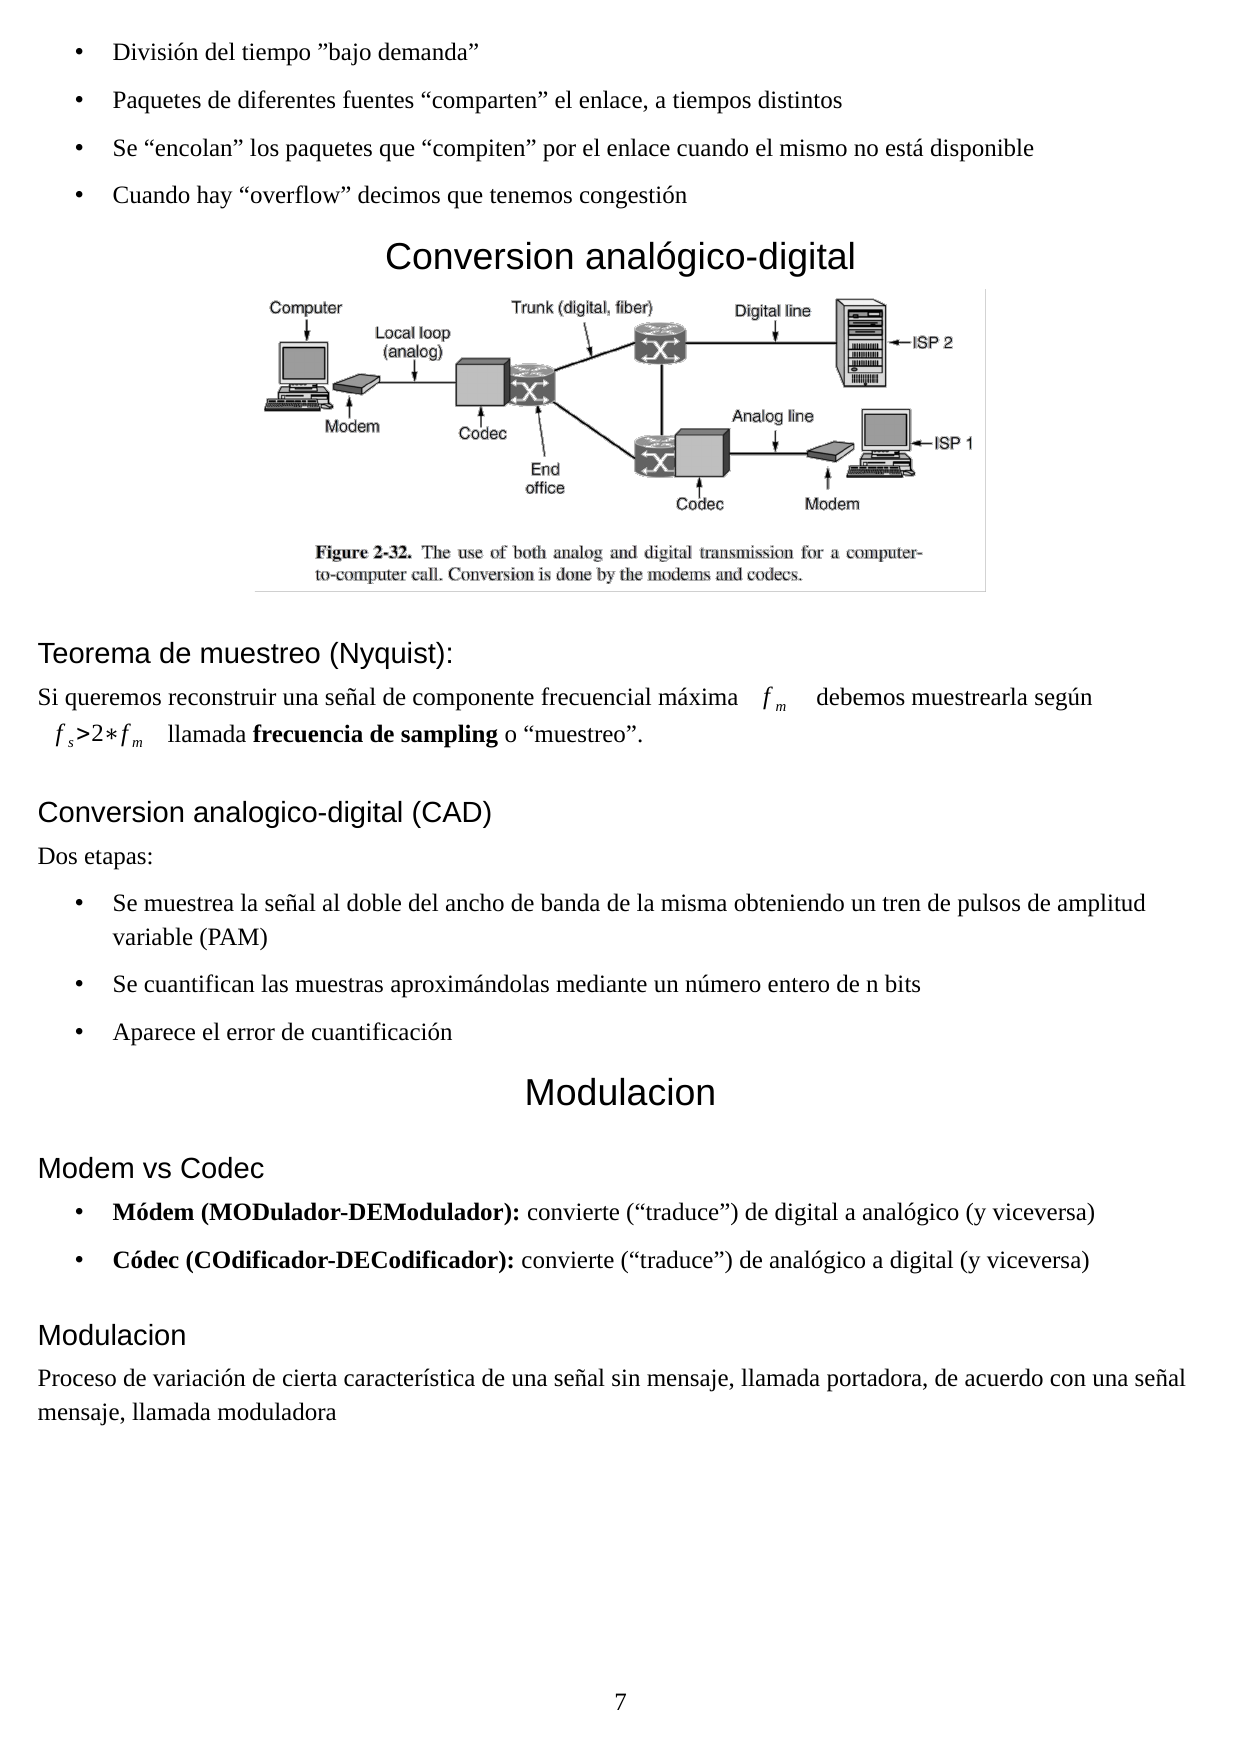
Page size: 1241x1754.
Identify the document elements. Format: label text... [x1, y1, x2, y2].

text Proceso de variación de cierta característica de una señal sin mensaje, llamada portadora, de acuerdo con una señal mensaje, llamada moduladora [37, 1363, 1203, 1425]
subtitle Modulacion [37, 1071, 1203, 1114]
list Aparece el error de cuantificación [75, 1017, 1203, 1046]
text Si queremos reconstruir una señal de componente frecuencial máxima debemos muestrearla según llamada frecuencia de sampling o “muestreo”. [37, 682, 1203, 751]
list Módem (MODulador-DEModulador): convierte (“traduce”) de digital a analógico (y viceversa) [75, 1197, 1203, 1226]
list Se “encolan” los paquetes que “compiten” por el enlace cuando el mismo no está disponible [75, 133, 1203, 161]
subtitle Conversion analógico-digital [37, 234, 1203, 277]
text Dos etapas: [37, 841, 1203, 870]
subtitle Modulacion [37, 1317, 1203, 1351]
subtitle Modem vs Codec [37, 1151, 1203, 1185]
picture [254, 289, 986, 592]
subtitle Teorema de muestreo (Nyquist): [37, 636, 1203, 669]
list Cuando hay “overflow” decimos que tenemos congestión [75, 180, 1203, 209]
subtitle Conversion analogico-digital (CAD) [37, 795, 1203, 828]
list Códec (COdificador-DECodificador): convierte (“traduce”) de analógico a digital (y viceversa) [75, 1245, 1203, 1274]
list Paquetes de diferentes fuentes “comparten” el enlace, a tiempos distintos [75, 85, 1203, 114]
list Se muestrea la señal al doble del ancho de banda de la misma obteniendo un tren de pulsos de amplitud variable (PAM) [75, 888, 1203, 950]
list División del tiempo ”bajo demanda” [75, 37, 1203, 66]
list Se cuantifican las muestras aproximándolas mediante un número entero de n bits [75, 969, 1203, 998]
